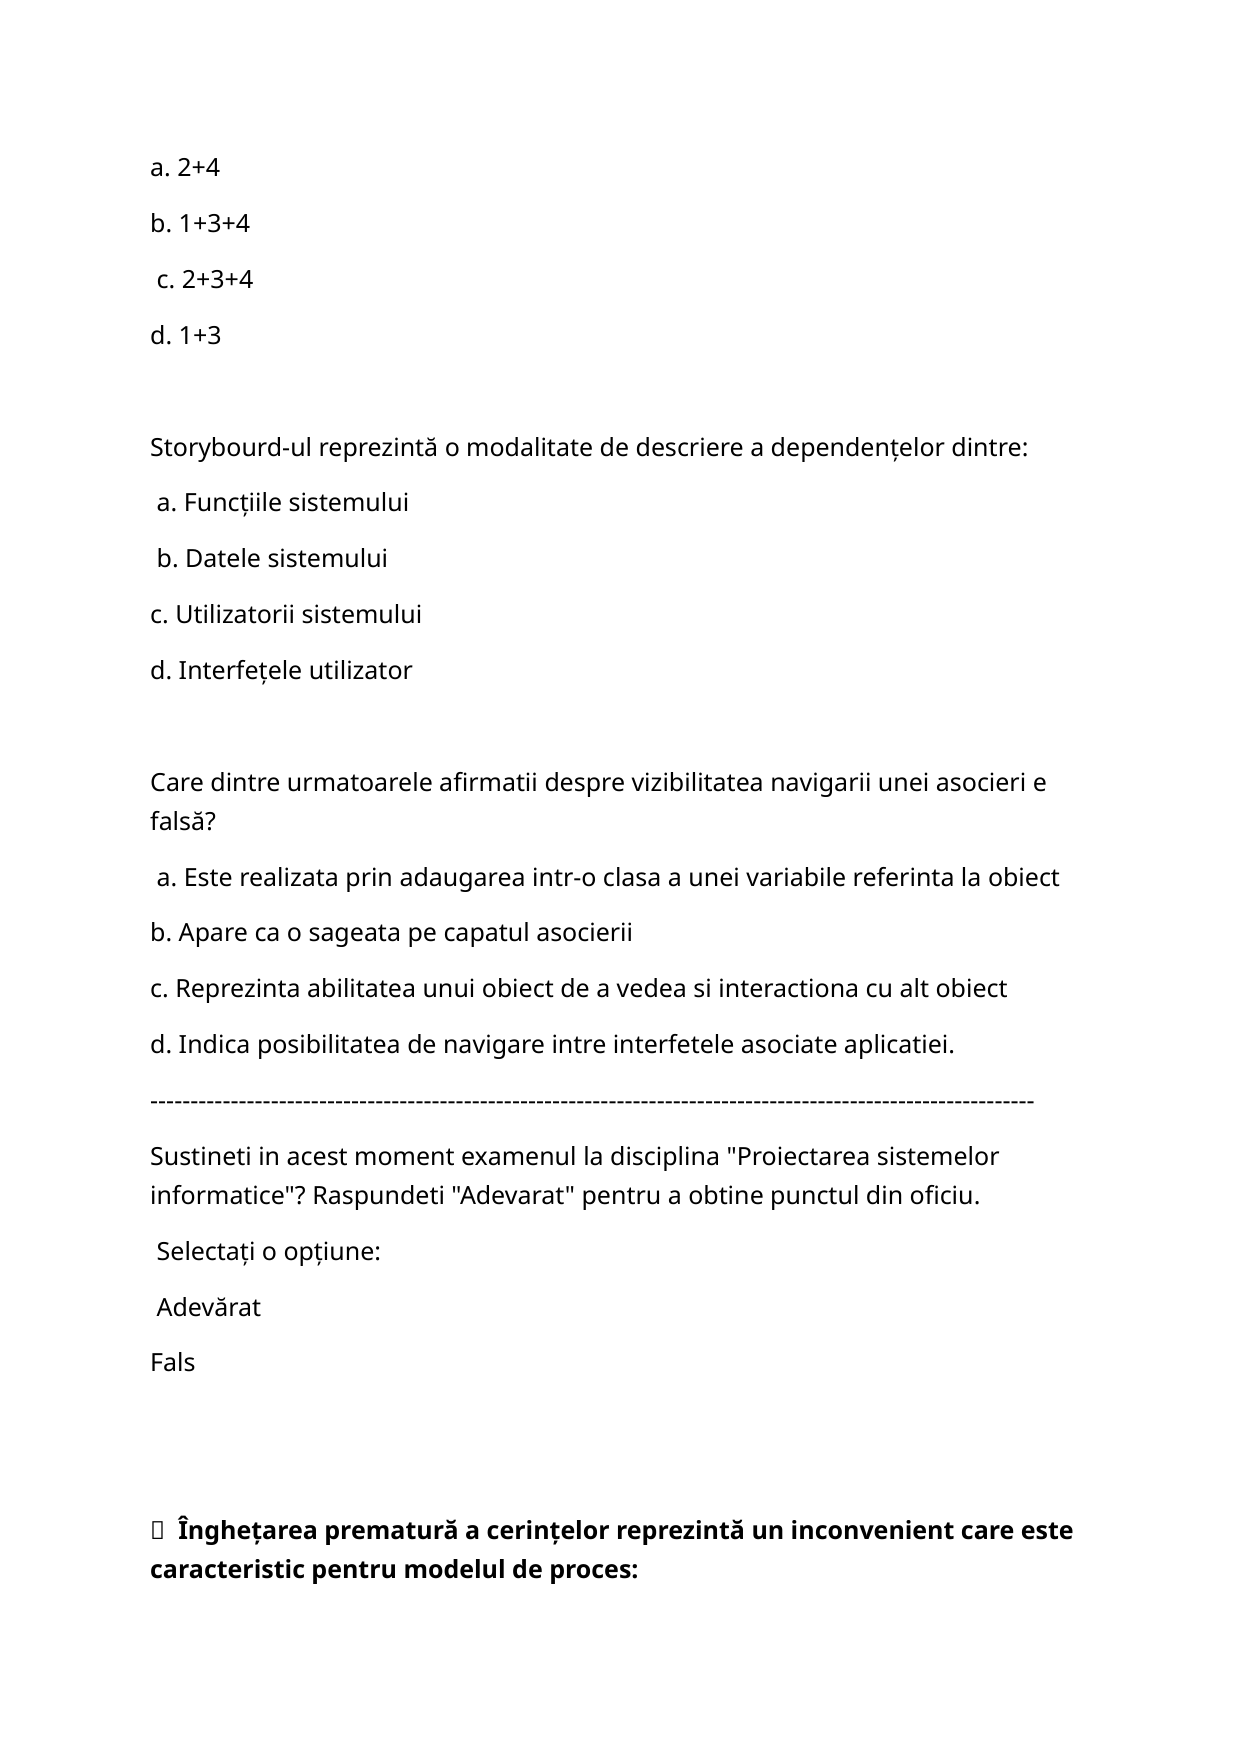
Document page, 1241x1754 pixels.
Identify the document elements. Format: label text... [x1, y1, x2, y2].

text Fals [150, 1345, 1090, 1379]
text c. Reprezinta abilitatea unui obiect de a vedea si interactiona cu alt obiect [150, 971, 1090, 1005]
text b. Datele sistemului [150, 541, 1090, 575]
text Sustineti in acest moment examenul la disciplina "Proiectarea sistemelor informatice"? Raspundeti "Adevarat" pentru a obtine punctul din oficiu. [150, 1138, 1090, 1212]
text  Înghețarea prematură a cerințelor reprezintă un inconvenient care este caracteristic pentru modelul de proces: [150, 1512, 1090, 1586]
text b. Apare ca o sageata pe capatul asocierii [150, 915, 1090, 949]
text Care dintre urmatoarele afirmatii despre vizibilitatea navigarii unei asocieri e falsă? [150, 764, 1090, 837]
text c. 2+3+4 [150, 262, 1090, 296]
text c. Utilizatorii sistemului [150, 597, 1090, 631]
text Adevărat [150, 1289, 1090, 1323]
text d. Interfețele utilizator [150, 652, 1090, 687]
text a. Funcțiile sistemului [150, 485, 1090, 519]
text d. Indica posibilitatea de navigare intre interfetele asociate aplicatiei. [150, 1027, 1090, 1061]
text Selectați o opțiune: [150, 1233, 1090, 1267]
text b. 1+3+4 [150, 206, 1090, 240]
text Storybourd-ul reprezintă o modalitate de descriere a dependențelor dintre: [150, 429, 1090, 463]
text d. 1+3 [150, 317, 1090, 352]
text a. Este realizata prin adaugarea intr-o clasa a unei variabile referinta la obiect [150, 859, 1090, 893]
text -------------------------------------------------------------------------------------------------------------- [150, 1082, 1090, 1117]
text a. 2+4 [150, 150, 1090, 184]
